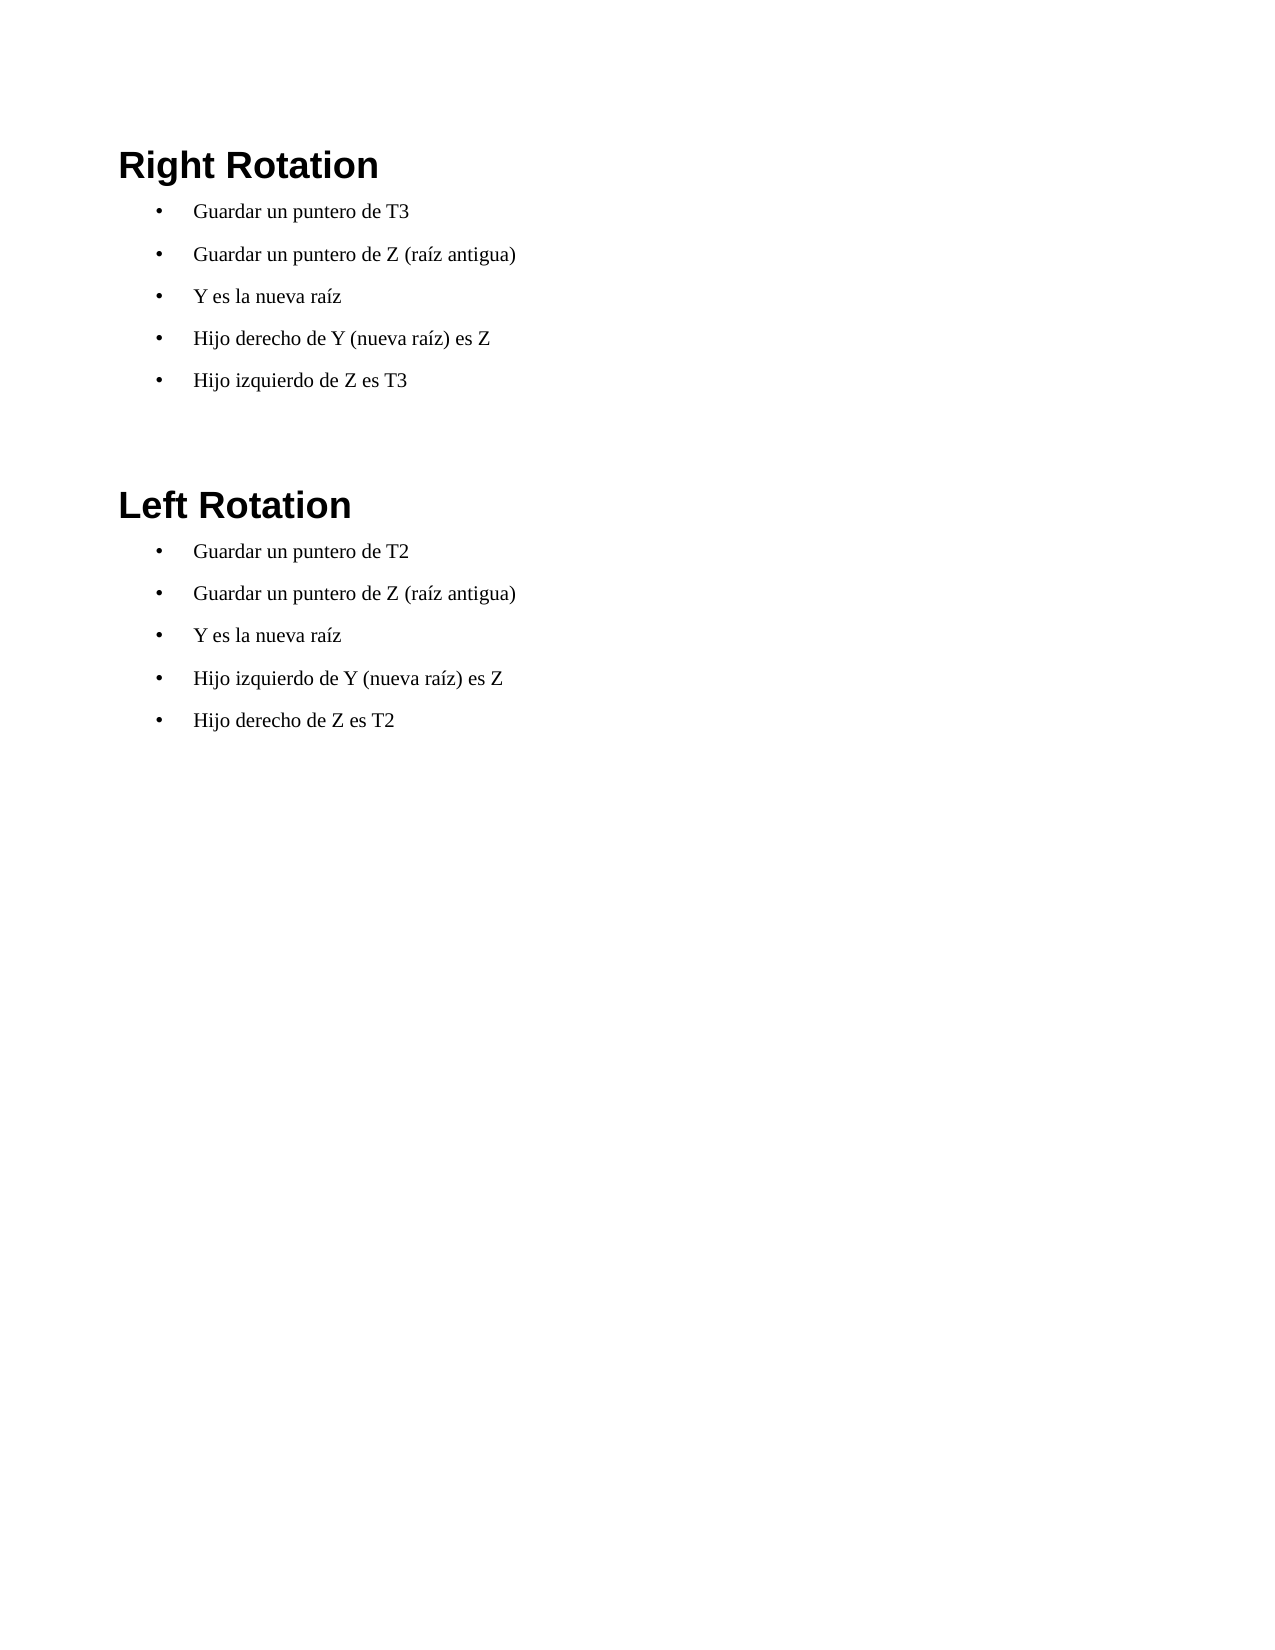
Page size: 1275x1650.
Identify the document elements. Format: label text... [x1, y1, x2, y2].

list Hijo derecho de Z es T2 [156, 708, 1157, 732]
list Hijo izquierdo de Z es T3 [156, 368, 1157, 392]
list Guardar un puntero de T2 [156, 539, 1157, 563]
list Hijo izquierdo de Y (nueva raíz) es Z [156, 666, 1157, 689]
list Y es la nueva raíz [156, 284, 1157, 308]
list Y es la nueva raíz [156, 623, 1157, 647]
list Hijo derecho de Y (nueva raíz) es Z [156, 326, 1157, 350]
list Guardar un puntero de Z (raíz antigua) [156, 241, 1157, 266]
subtitle Left Rotation [118, 483, 1157, 526]
list Guardar un puntero de T3 [156, 199, 1157, 223]
list Guardar un puntero de Z (raíz antigua) [156, 581, 1157, 605]
subtitle Right Rotation [118, 143, 1157, 187]
